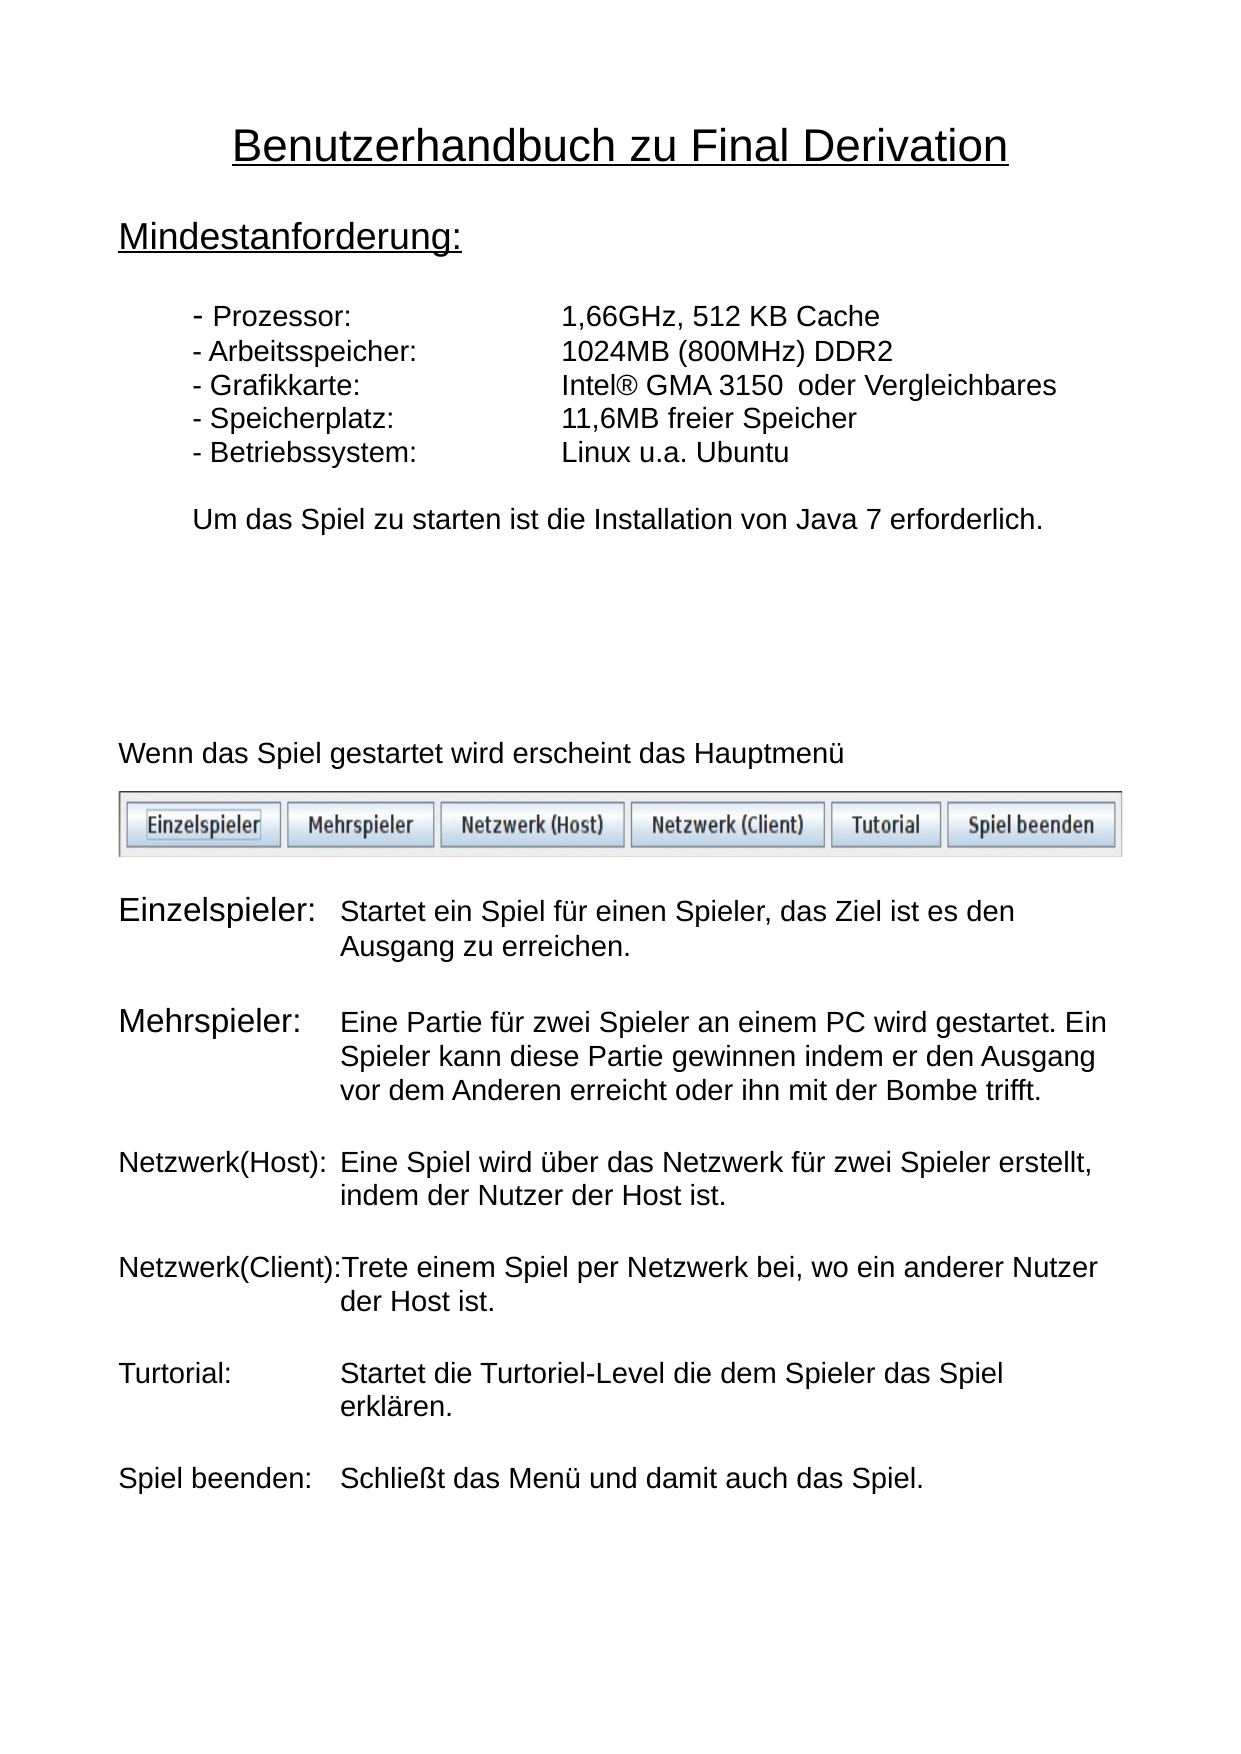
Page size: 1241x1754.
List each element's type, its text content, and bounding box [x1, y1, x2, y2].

text Wenn das Spiel gestartet wird erscheint das Hauptmenü [118, 736, 1122, 770]
text Mehrspieler: Eine Partie für zwei Spieler an einem PC wird gestartet. Ein Spieler kann diese Partie gewinnen indem er den Ausgang vor dem Anderen erreicht oder ihn mit der Bombe trifft. [118, 1001, 1122, 1106]
text Spiel beenden: Schließt das Menü und damit auch das Spiel. [118, 1461, 1122, 1495]
text Netzwerk(Client):Trete einem Spiel per Netzwerk bei, wo ein anderer Nutzer der Host ist. [118, 1250, 1122, 1317]
text - Prozessor: 1,66GHz, 512 KB Cache [118, 296, 1122, 334]
text - Grafikkarte: Intel® GMA 3150 oder Vergleichbares - Speicherplatz: 11,6MB freier Speicher [118, 367, 1122, 434]
text Um das Spiel zu starten ist die Installation von Java 7 erforderlich. [118, 502, 1122, 535]
text Mindestanforderung: [118, 214, 1122, 257]
text Benutzerhandbuch zu Final Derivation [118, 118, 1122, 171]
text Netzwerk(Host): Eine Spiel wird über das Netzwerk für zwei Spieler erstellt, indem der Nutzer der Host ist. [118, 1145, 1122, 1212]
text - Arbeitsspeicher: 1024MB (800MHz) DDR2 [118, 334, 1122, 367]
text Turtorial: Startet die Turtoriel-Level die dem Spieler das Spiel erklären. [118, 1356, 1122, 1423]
text - Betriebssystem: Linux u.a. Ubuntu [118, 434, 1122, 468]
text Einzelspieler: Startet ein Spiel für einen Spieler, das Ziel ist es den Ausgang zu erreichen. [118, 890, 1122, 962]
